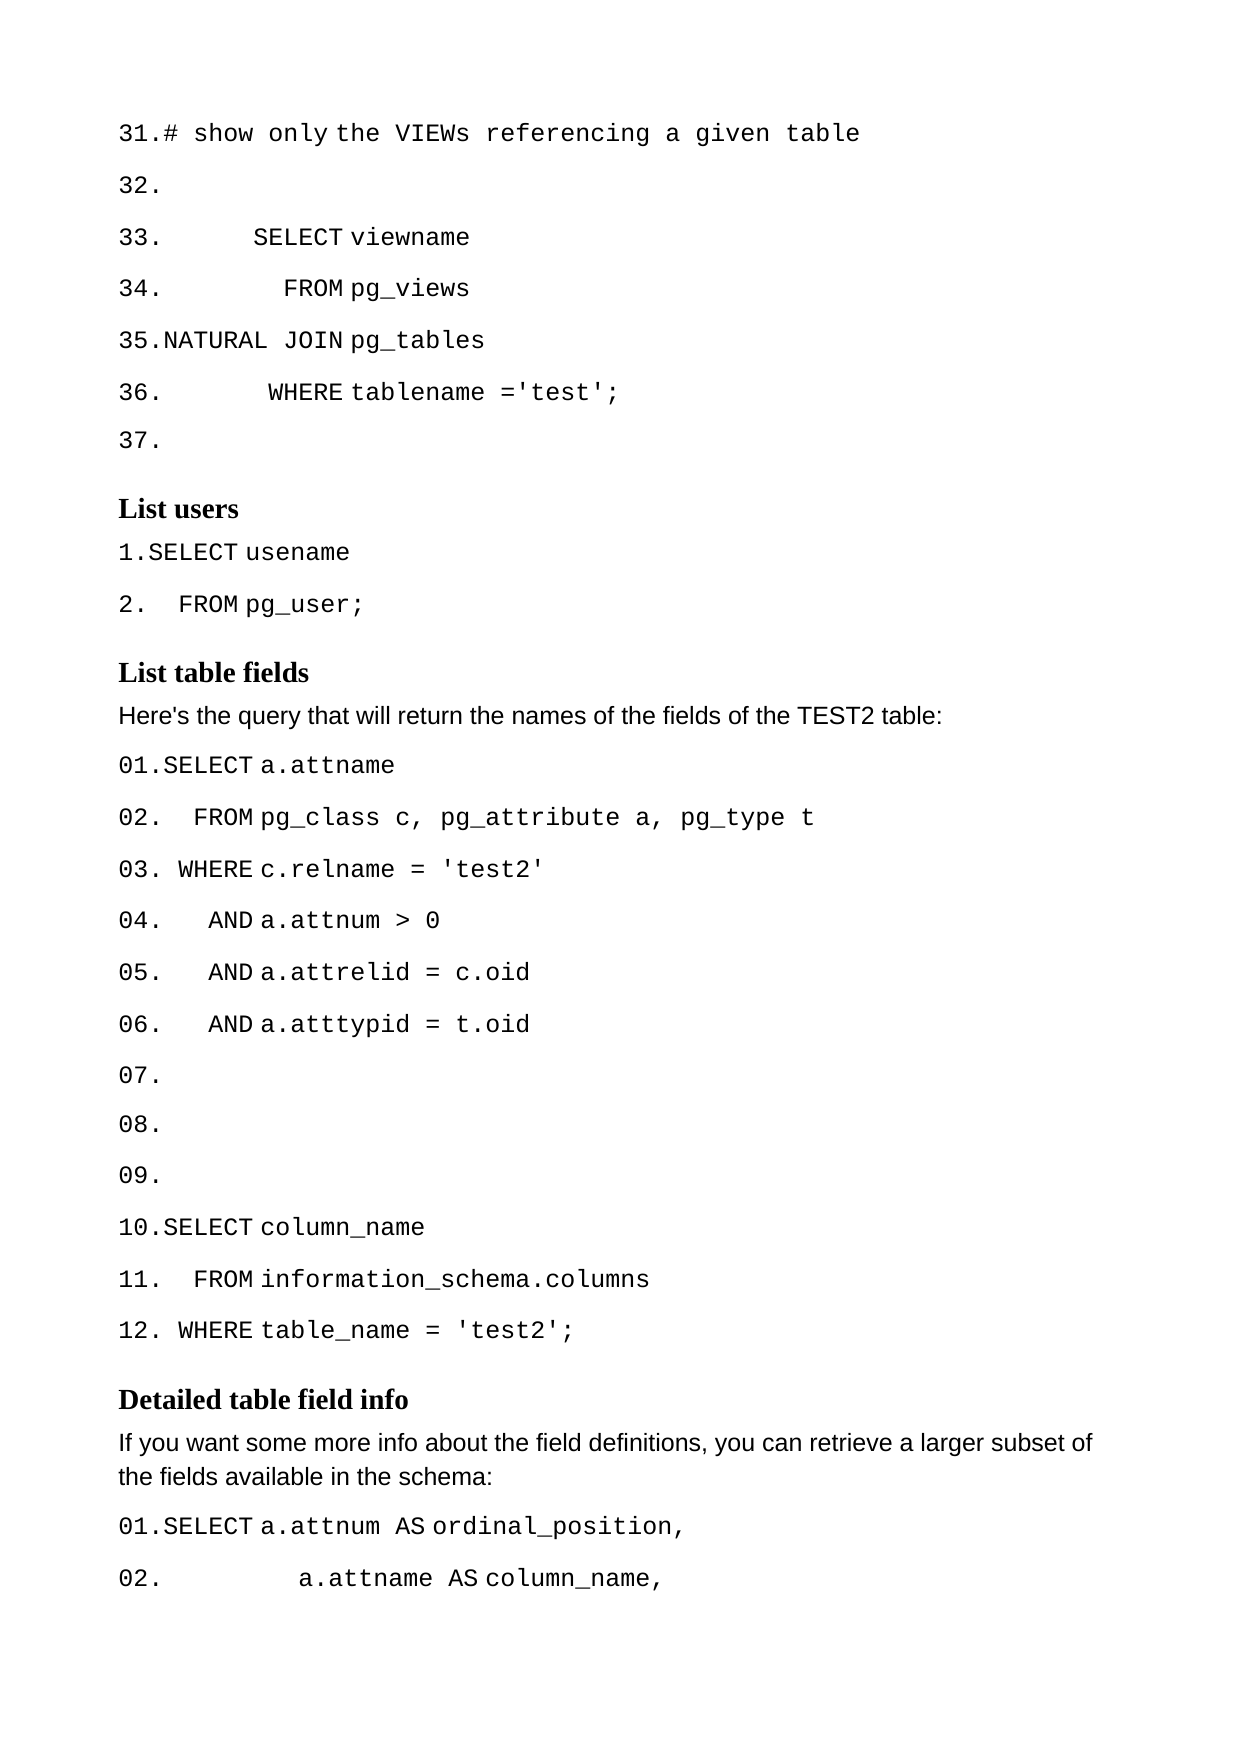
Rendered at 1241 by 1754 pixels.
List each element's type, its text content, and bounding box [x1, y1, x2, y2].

text 06. AND a.atttypid = t.oid [118, 1009, 1122, 1039]
text 2. FROM pg_user; [118, 589, 1122, 620]
text 12. WHERE table_name = 'test2'; [118, 1316, 1122, 1346]
text 03. WHERE c.relname = 'test2' [118, 854, 1122, 884]
text 32. [118, 170, 1122, 201]
text 09. [118, 1161, 1122, 1191]
text 10.SELECT column_name [118, 1212, 1122, 1243]
text Here's the query that will return the names of the fields of the TEST2 table: [118, 701, 1122, 730]
text 05. AND a.attrelid = c.oid [118, 957, 1122, 988]
text 02. a.attname AS column_name, [118, 1563, 1122, 1594]
text 04. AND a.attnum > 0 [118, 905, 1122, 936]
text 36. WHERE tablename ='test'; [118, 376, 1122, 407]
text 01.SELECT a.attname [118, 750, 1122, 781]
text 07. [118, 1060, 1122, 1091]
text 34. FROM pg_views [118, 273, 1122, 304]
subtitle List table fields [118, 655, 1122, 689]
text 1.SELECT usename [118, 537, 1122, 568]
text If you want some more info about the field definitions, you can retrieve a larger subset of the fields available in the schema: [118, 1428, 1122, 1491]
subtitle List users [118, 491, 1122, 525]
text 01.SELECT a.attnum AS ordinal_position, [118, 1511, 1122, 1542]
text 31.# show only the VIEWs referencing a given table [118, 118, 1122, 149]
subtitle Detailed table field info [118, 1382, 1122, 1415]
text 02. FROM pg_class c, pg_attribute a, pg_type t [118, 802, 1122, 833]
text 35.NATURAL JOIN pg_tables [118, 325, 1122, 356]
text 08. [118, 1112, 1122, 1140]
text 37. [118, 428, 1122, 456]
text 33. SELECT viewname [118, 221, 1122, 252]
text 11. FROM information_schema.columns [118, 1264, 1122, 1295]
